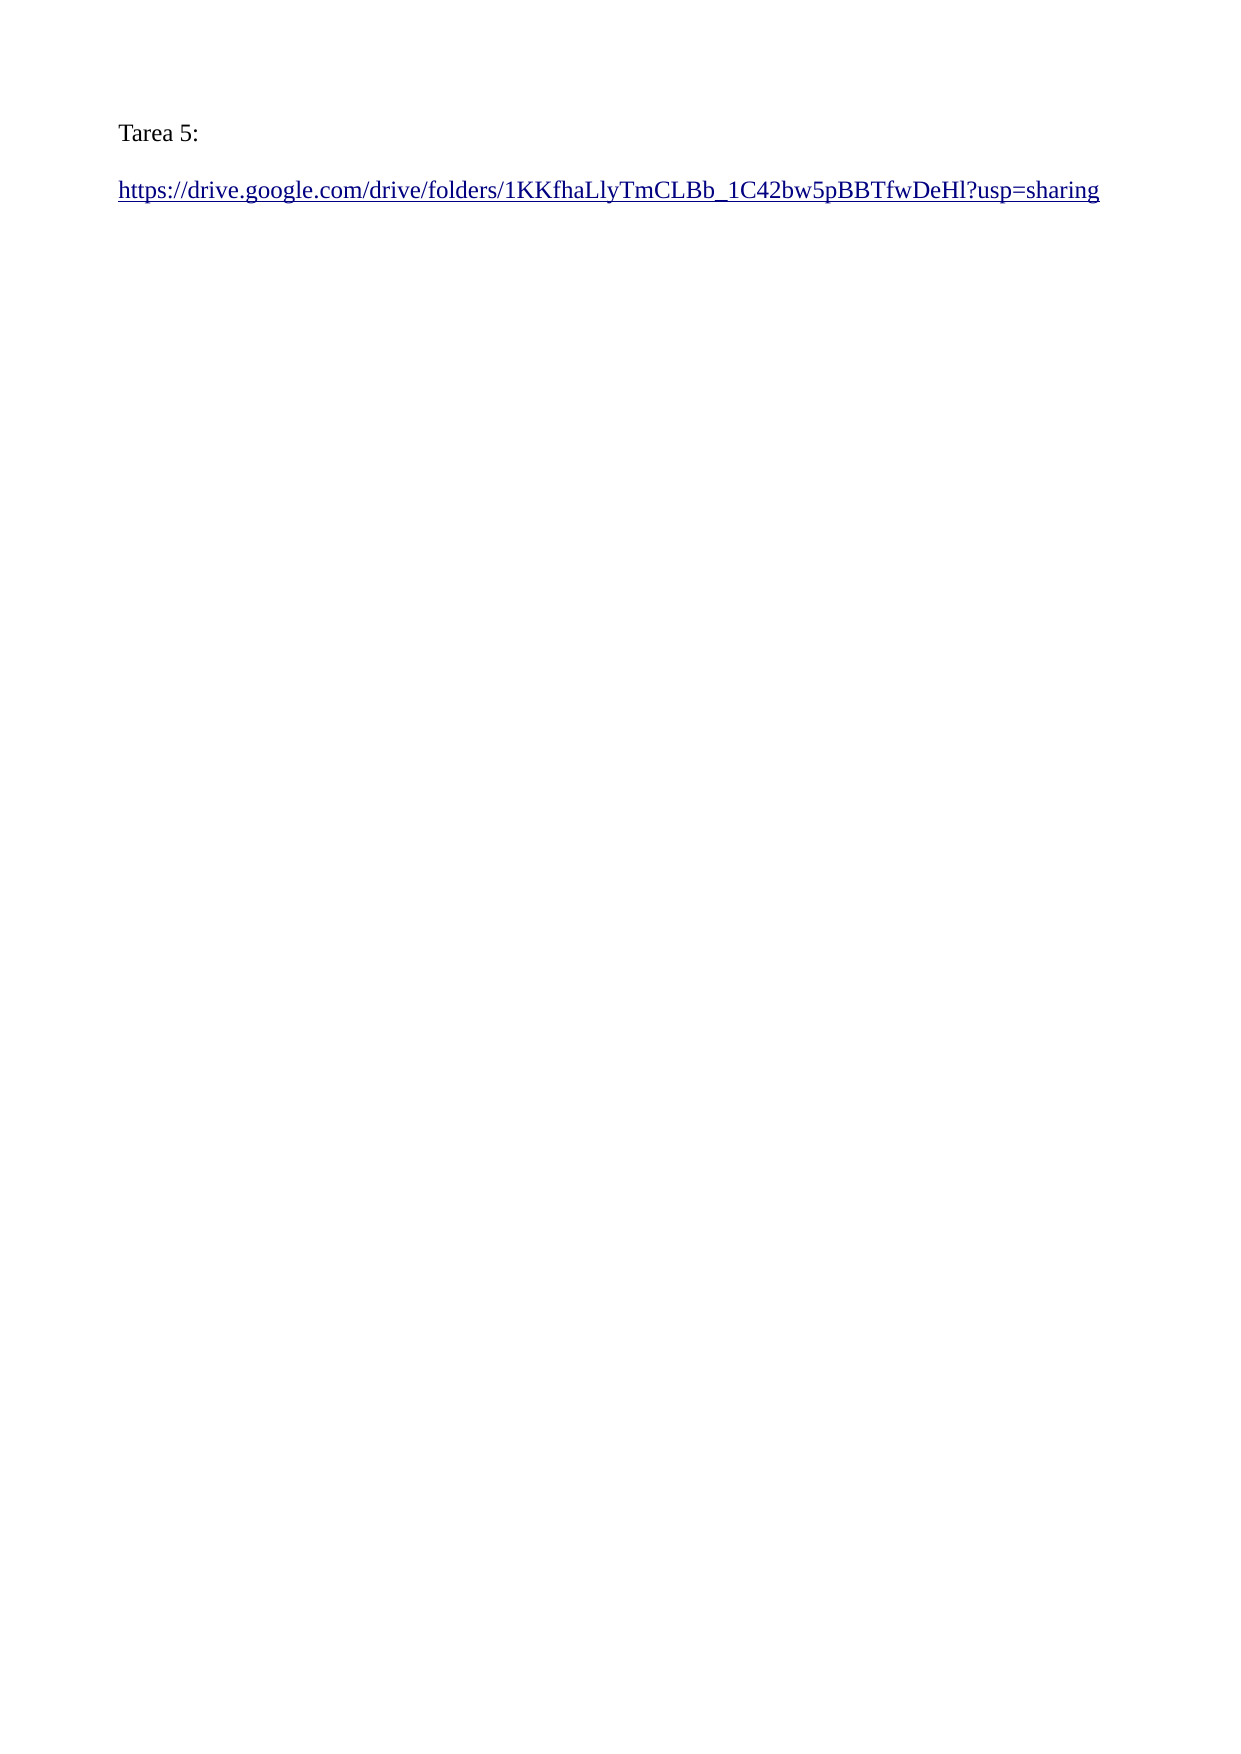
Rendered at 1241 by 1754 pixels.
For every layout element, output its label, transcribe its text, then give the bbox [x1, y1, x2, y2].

text Tarea 5: https://drive.google.com/drive/folders/1KKfhaLlyTmCLBb_1C42bw5pBBTfwDeHl?usp=sharing [118, 118, 1122, 204]
